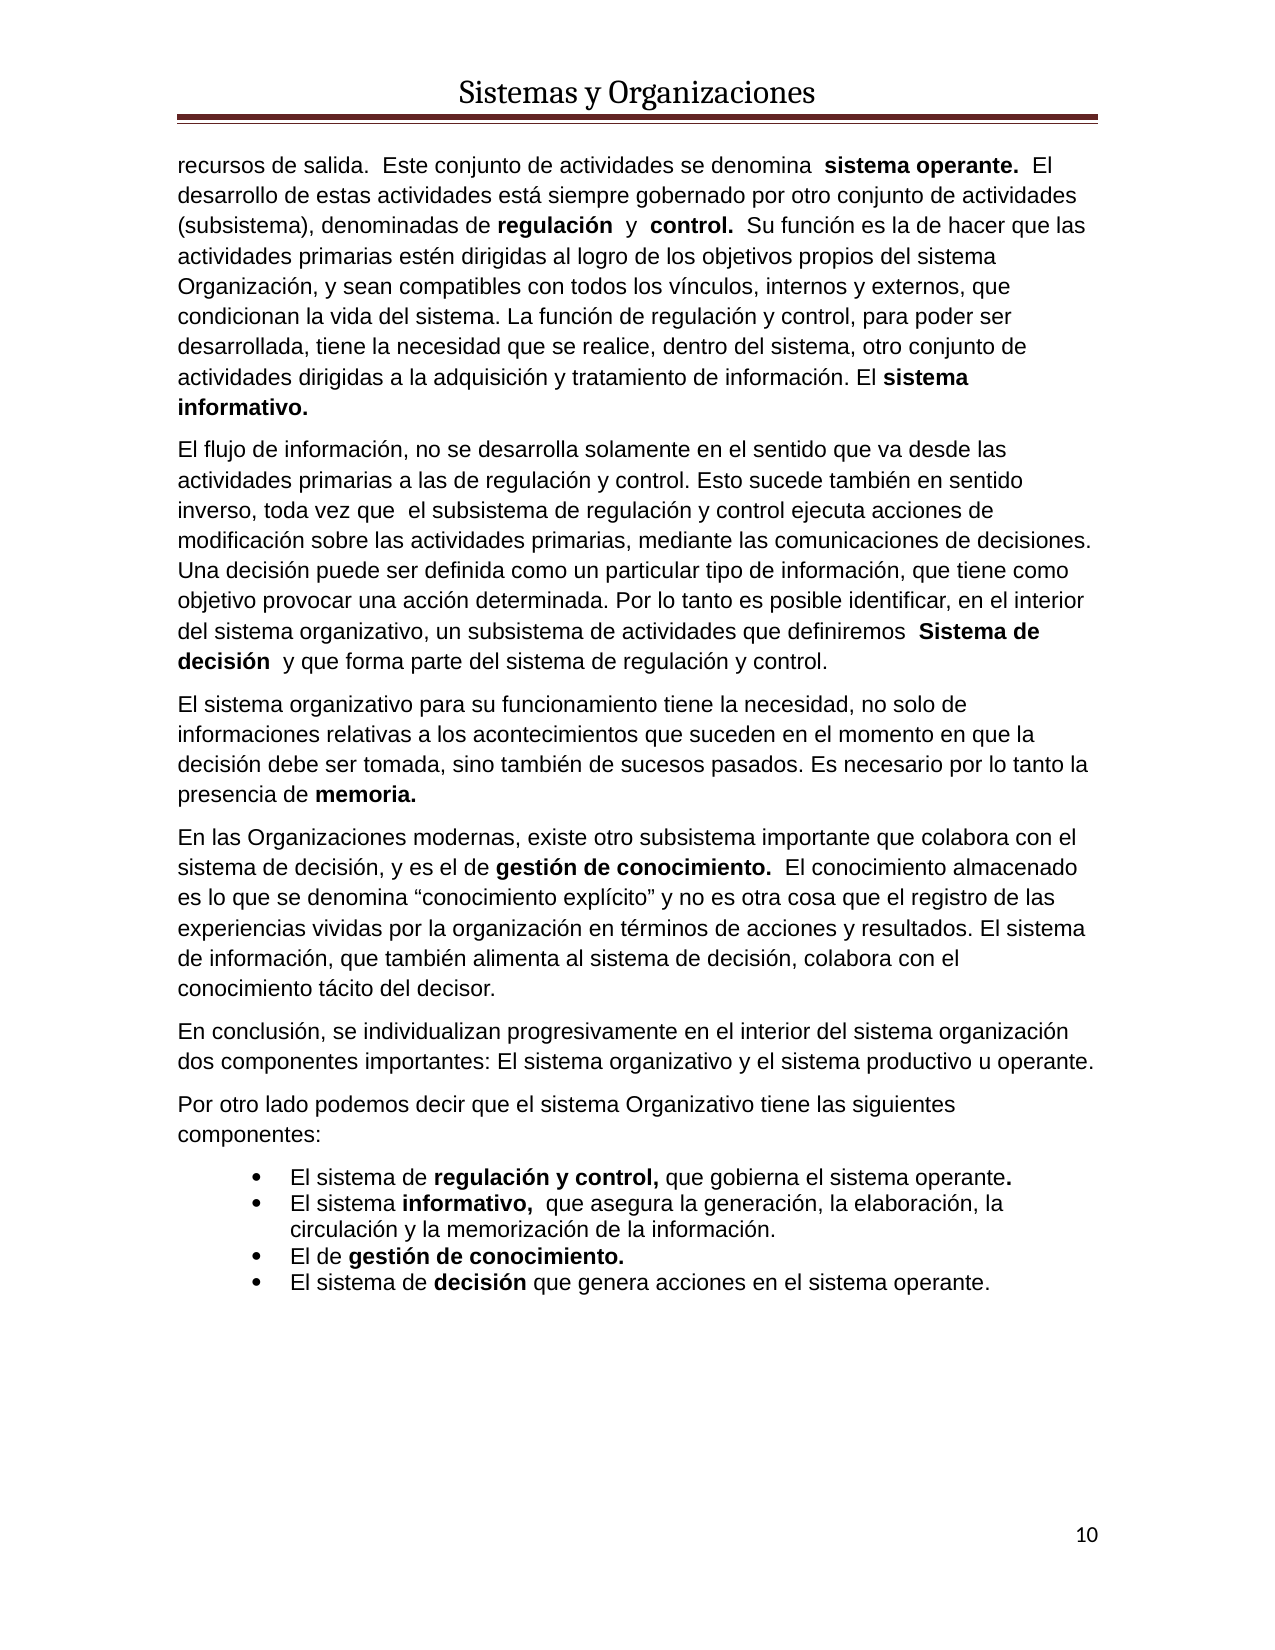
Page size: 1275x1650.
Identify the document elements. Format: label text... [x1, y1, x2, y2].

text En las Organizaciones modernas, existe otro subsistema importante que colabora con el sistema de decisión, y es el de gestión de conocimiento. El conocimiento almacenado es lo que se denomina “conocimiento explícito” y no es otra cosa que el registro de las experiencias vividas por la organización en términos de acciones y resultados. El sistema de información, que también alimenta al sistema de decisión, colabora con el conocimiento tácito del decisor. [177, 824, 1098, 1001]
list El sistema de regulación y control, que gobierna el sistema operante. [252, 1163, 1098, 1190]
text En conclusión, se individualizan progresivamente en el interior del sistema organización dos componentes importantes: El sistema organizativo y el sistema productivo u operante. [177, 1018, 1098, 1074]
text recursos de salida. Este conjunto de actividades se denomina sistema operante. El desarrollo de estas actividades está siempre gobernado por otro conjunto de actividades (subsistema), denominadas de regulación y control. Su función es la de hacer que las actividades primarias estén dirigidas al logro de los objetivos propios del sistema Organización, y sean compatibles con todos los vínculos, internos y externos, que condicionan la vida del sistema. La función de regulación y control, para poder ser desarrollada, tiene la necesidad que se realice, dentro del sistema, otro conjunto de actividades dirigidas a la adquisición y tratamiento de información. El sistema informativo. [177, 152, 1098, 420]
text Por otro lado podemos decir que el sistema Organizativo tiene las siguientes componentes: [177, 1091, 1098, 1147]
text El sistema organizativo para su funcionamiento tiene la necesidad, no solo de informaciones relativas a los acontecimientos que suceden en el momento en que la decisión debe ser tomada, sino también de sucesos pasados. Es necesario por lo tanto la presencia de memoria. [177, 691, 1098, 808]
text El flujo de información, no se desarrolla solamente en el sentido que va desde las actividades primarias a las de regulación y control. Esto sucede también en sentido inverso, toda vez que el subsistema de regulación y control ejecuta acciones de modificación sobre las actividades primarias, mediante las comunicaciones de decisiones. Una decisión puede ser definida como un particular tipo de información, que tiene como objetivo provocar una acción determinada. Por lo tanto es posible identificar, en el interior del sistema organizativo, un subsistema de actividades que definiremos Sistema de decisión y que forma parte del sistema de regulación y control. [177, 436, 1098, 674]
list El de gestión de conocimiento. [252, 1243, 1098, 1269]
list El sistema de decisión que genera acciones en el sistema operante. [252, 1269, 1098, 1295]
list El sistema informativo, que asegura la generación, la elaboración, la circulación y la memorización de la información. [252, 1190, 1098, 1243]
